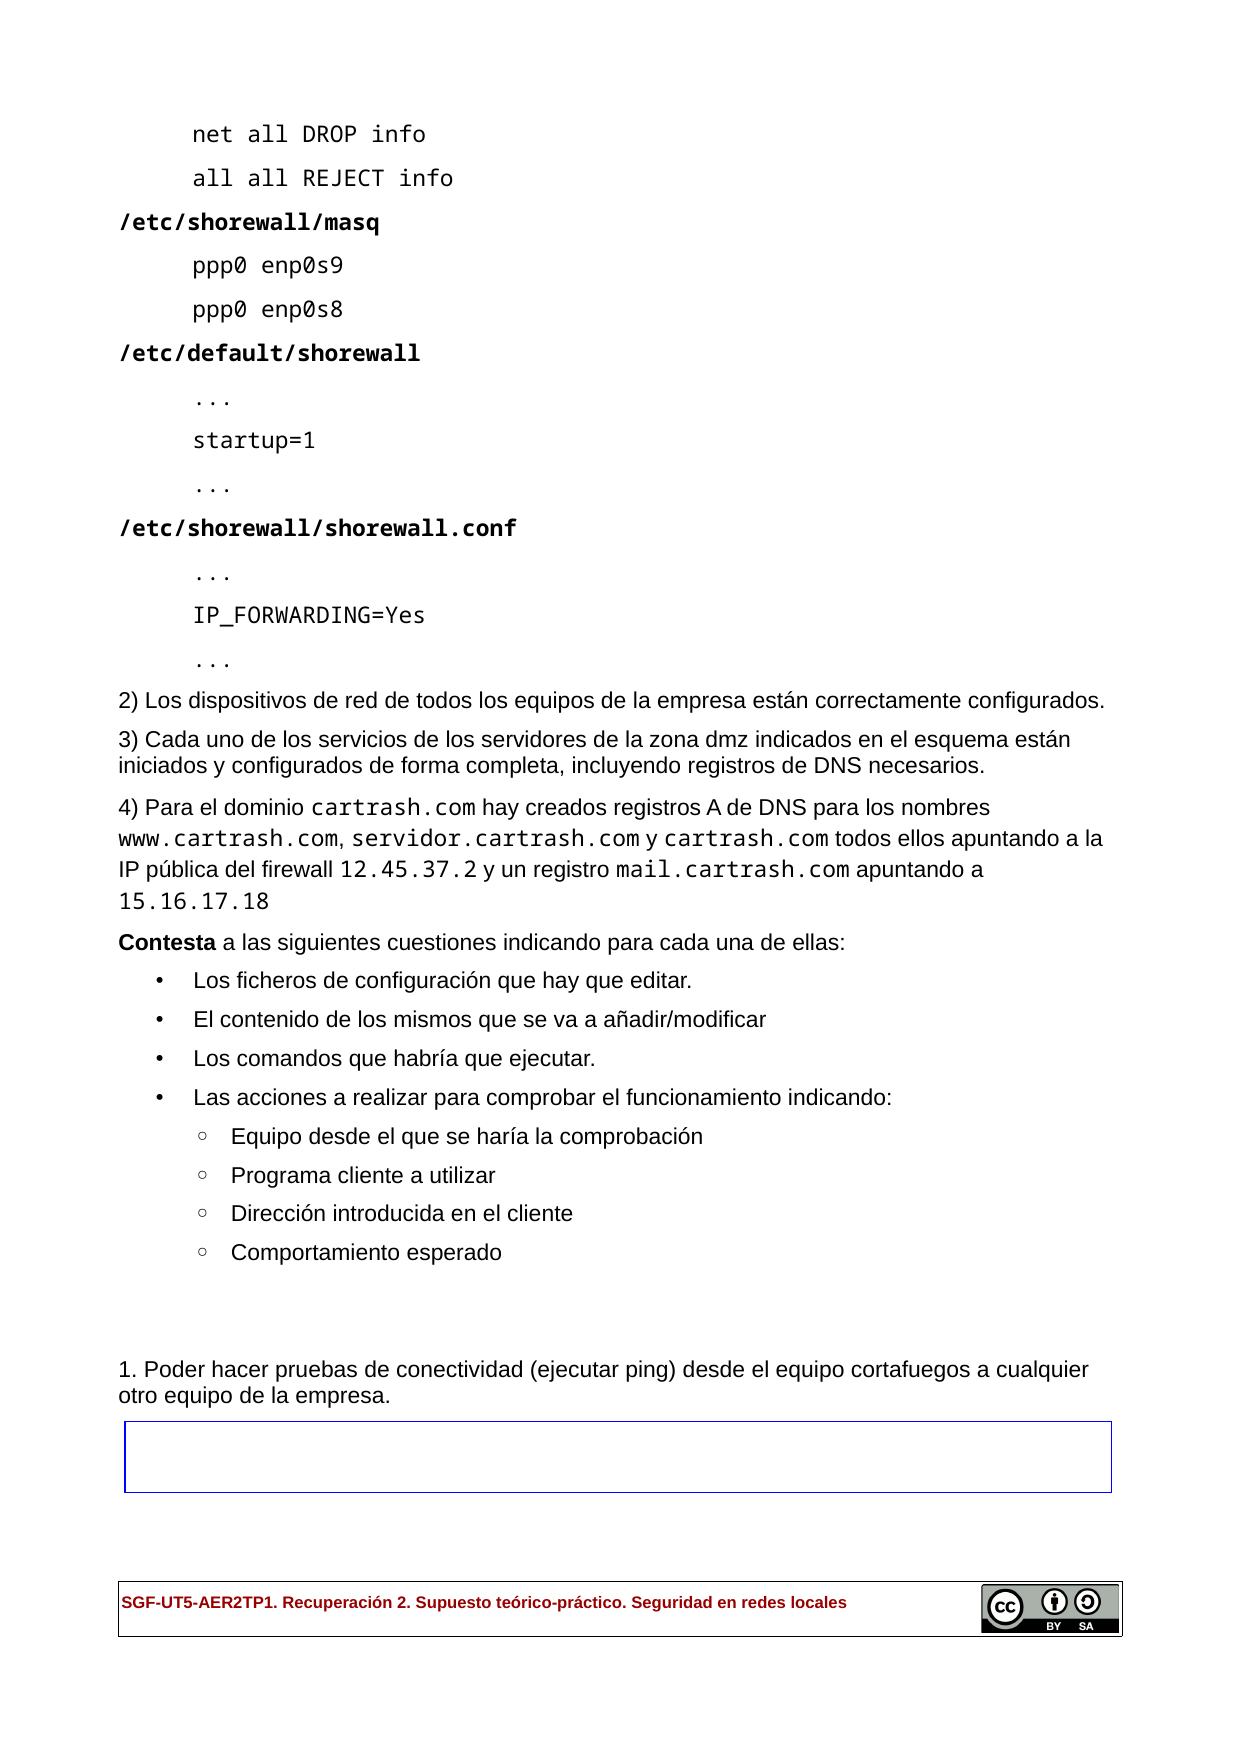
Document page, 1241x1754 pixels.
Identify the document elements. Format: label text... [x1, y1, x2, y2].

text Contesta a las siguientes cuestiones indicando para cada una de ellas: [118, 928, 1122, 955]
text /etc/shorewall/shorewall.conf [118, 512, 1122, 543]
text IP_FORWARDING=Yes [192, 599, 1122, 631]
text net all DROP info [192, 118, 1122, 149]
list Comportamiento esperado [193, 1239, 1122, 1266]
text ppp0 enp0s8 [192, 293, 1122, 324]
text /etc/default/shorewall [118, 337, 1122, 368]
text 1. Poder hacer pruebas de conectividad (ejecutar ping) desde el equipo cortafuegos a cualquier otro equipo de la empresa. [118, 1356, 1122, 1408]
text ... [192, 643, 1122, 674]
text 4) Para el dominio cartrash.com hay creados registros A de DNS para los nombres www.cartrash.com, servidor.cartrash.com y cartrash.com todos ellos apuntando a la IP pública del firewall 12.45.37.2 y un registro mail.cartrash.com apuntando a 15.16.17.18 [118, 791, 1122, 916]
picture [981, 1584, 1119, 1633]
text ... [192, 468, 1122, 499]
text ... [192, 381, 1122, 412]
text /etc/shorewall/masq [118, 206, 1122, 237]
text 3) Cada uno de los servicios de los servidores de la zona dmz indicados en el esquema están iniciados y configurados de forma completa, incluyendo registros de DNS necesarios. [118, 726, 1122, 778]
table_header [126, 1422, 1111, 1492]
list Programa cliente a utilizar [193, 1162, 1122, 1188]
list Dirección introducida en el cliente [193, 1200, 1122, 1227]
list Los comandos que habría que ejecutar. [156, 1045, 1122, 1071]
list Las acciones a realizar para comprobar el funcionamiento indicando: [156, 1084, 1122, 1110]
text 2) Los dispositivos de red de todos los equipos de la empresa están correctamente configurados. [118, 687, 1122, 713]
list Equipo desde el que se haría la comprobación [193, 1123, 1122, 1149]
list El contenido de los mismos que se va a añadir/modificar [156, 1006, 1122, 1032]
text all all REJECT info [192, 162, 1122, 193]
text ... [192, 556, 1122, 587]
text startup=1 [192, 424, 1122, 456]
text ppp0 enp0s9 [192, 249, 1122, 281]
list Los ficheros de configuración que hay que editar. [156, 967, 1122, 994]
